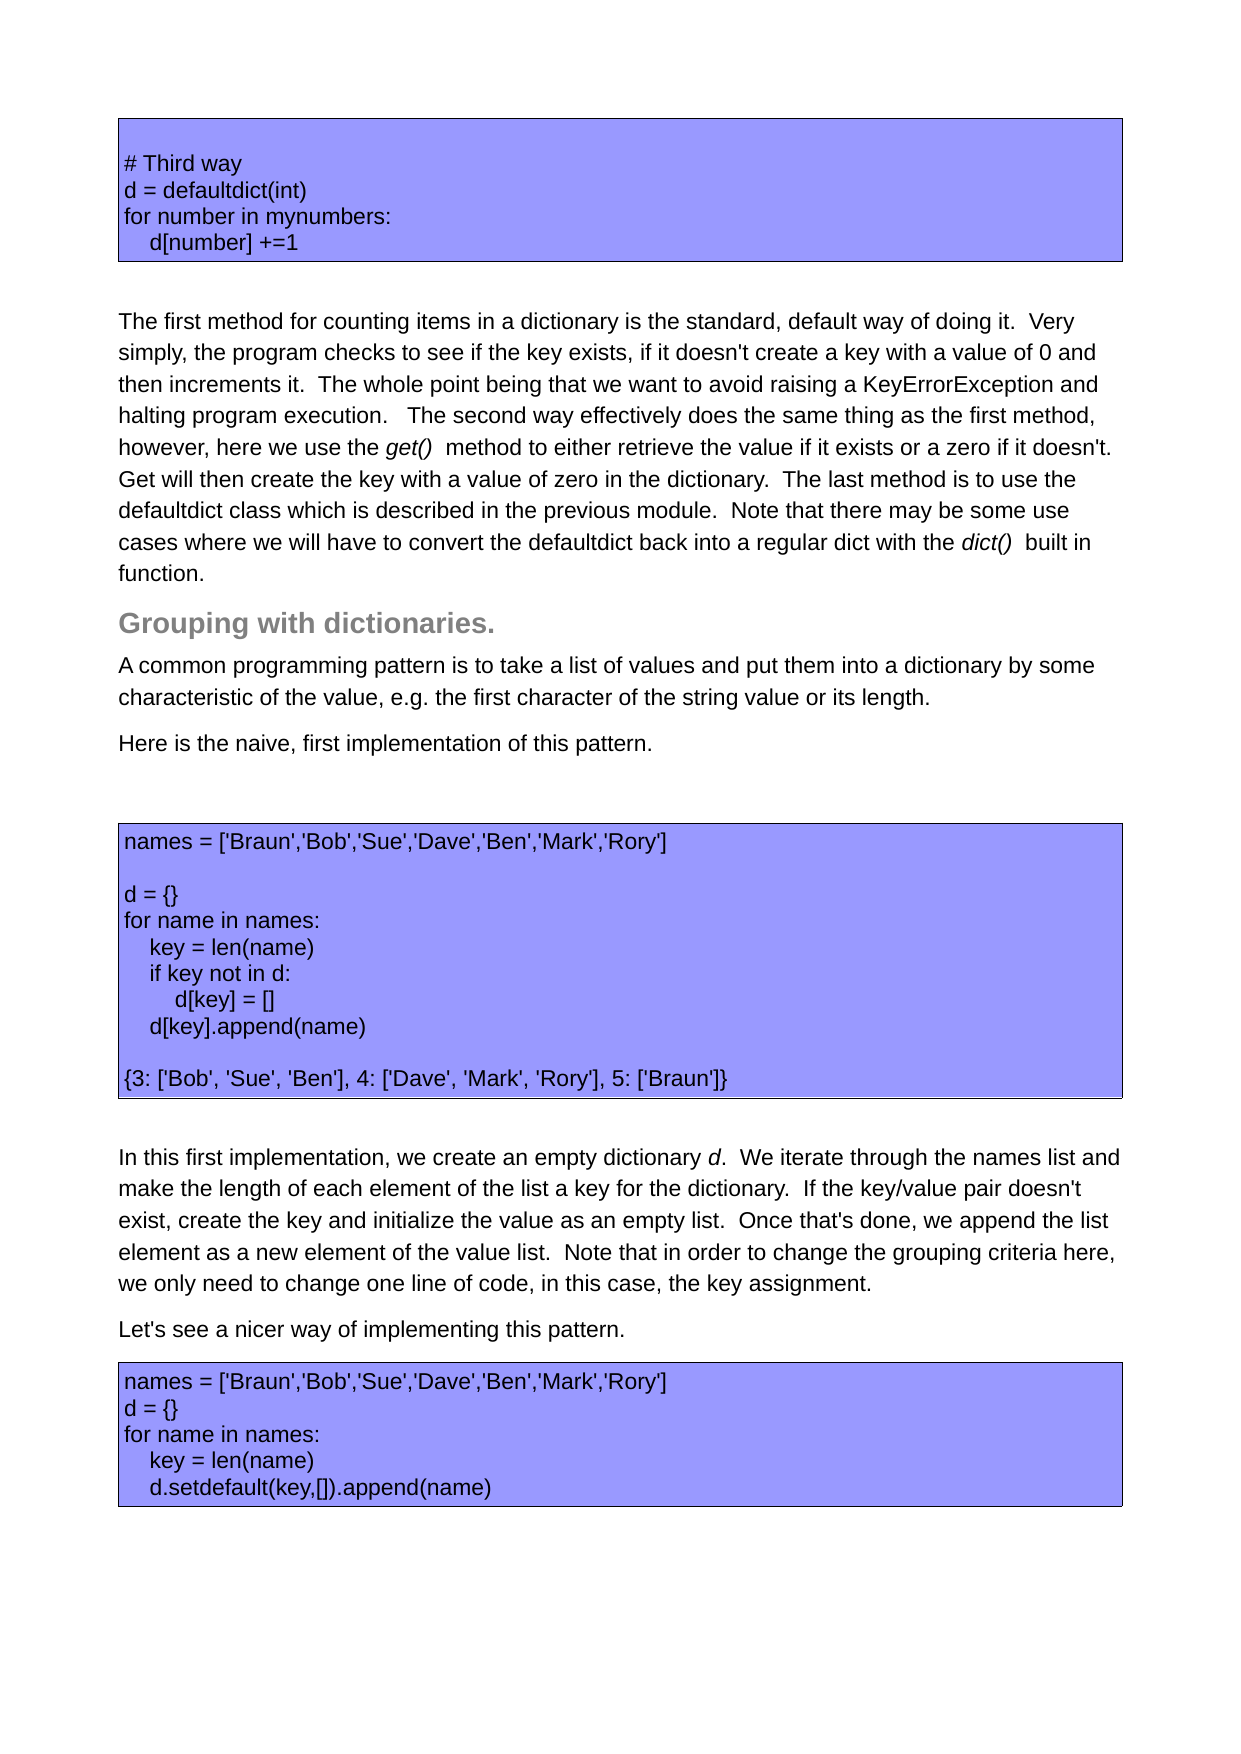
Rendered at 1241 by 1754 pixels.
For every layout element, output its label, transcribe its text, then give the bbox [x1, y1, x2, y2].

text A common programming pattern is to take a list of values and put them into a dictionary by some characteristic of the value, e.g. the first character of the string value or its length. [118, 652, 1122, 710]
subtitle Grouping with dictionaries. [118, 606, 1122, 640]
text Let's see a nicer way of implementing this pattern. [118, 1316, 1122, 1342]
table_header # Third way d = defaultdict(int) for number in mynumbers: d[number] +=1 [119, 119, 1122, 261]
text The first method for counting items in a dictionary is the standard, default way of doing it. Very simply, the program checks to see if the key exists, if it doesn't create a key with a value of 0 and then increments it. The whole point being that we want to avoid raising a KeyErrorException and halting program execution. The second way effectively does the same thing as the first method, however, here we use the get() method to either retrieve the value if it exists or a zero if it doesn't. Get will then create the key with a value of zero in the dictionary. The last method is to use the defaultdict class which is described in the previous module. Note that there may be some use cases where we will have to convert the defaultdict back into a regular dict with the dict() built in function. [118, 308, 1122, 587]
text Here is the naive, first implementation of this pattern. [118, 730, 1122, 756]
table_header names = ['Braun','Bob','Sue','Dave','Ben','Mark','Rory'] d = {} for name in names: key = len(name) d.setdefault(key,[]).append(name) [119, 1363, 1122, 1506]
text In this first implementation, we create an empty dictionary d. We iterate through the names list and make the length of each element of the list a key for the dictionary. If the key/value pair doesn't exist, create the key and initialize the value as an empty list. Once that's done, we append the list element as a new element of the value list. Note that in order to change the grouping criteria here, we only need to change one line of code, in this case, the key assignment. [118, 1144, 1122, 1296]
table_header names = ['Braun','Bob','Sue','Dave','Ben','Mark','Rory'] d = {} for name in names: key = len(name) if key not in d: d[key] = [] d[key].append(name) {3: ['Bob', 'Sue', 'Ben'], 4: ['Dave', 'Mark', 'Rory'], 5: ['Braun']} [119, 824, 1122, 1097]
